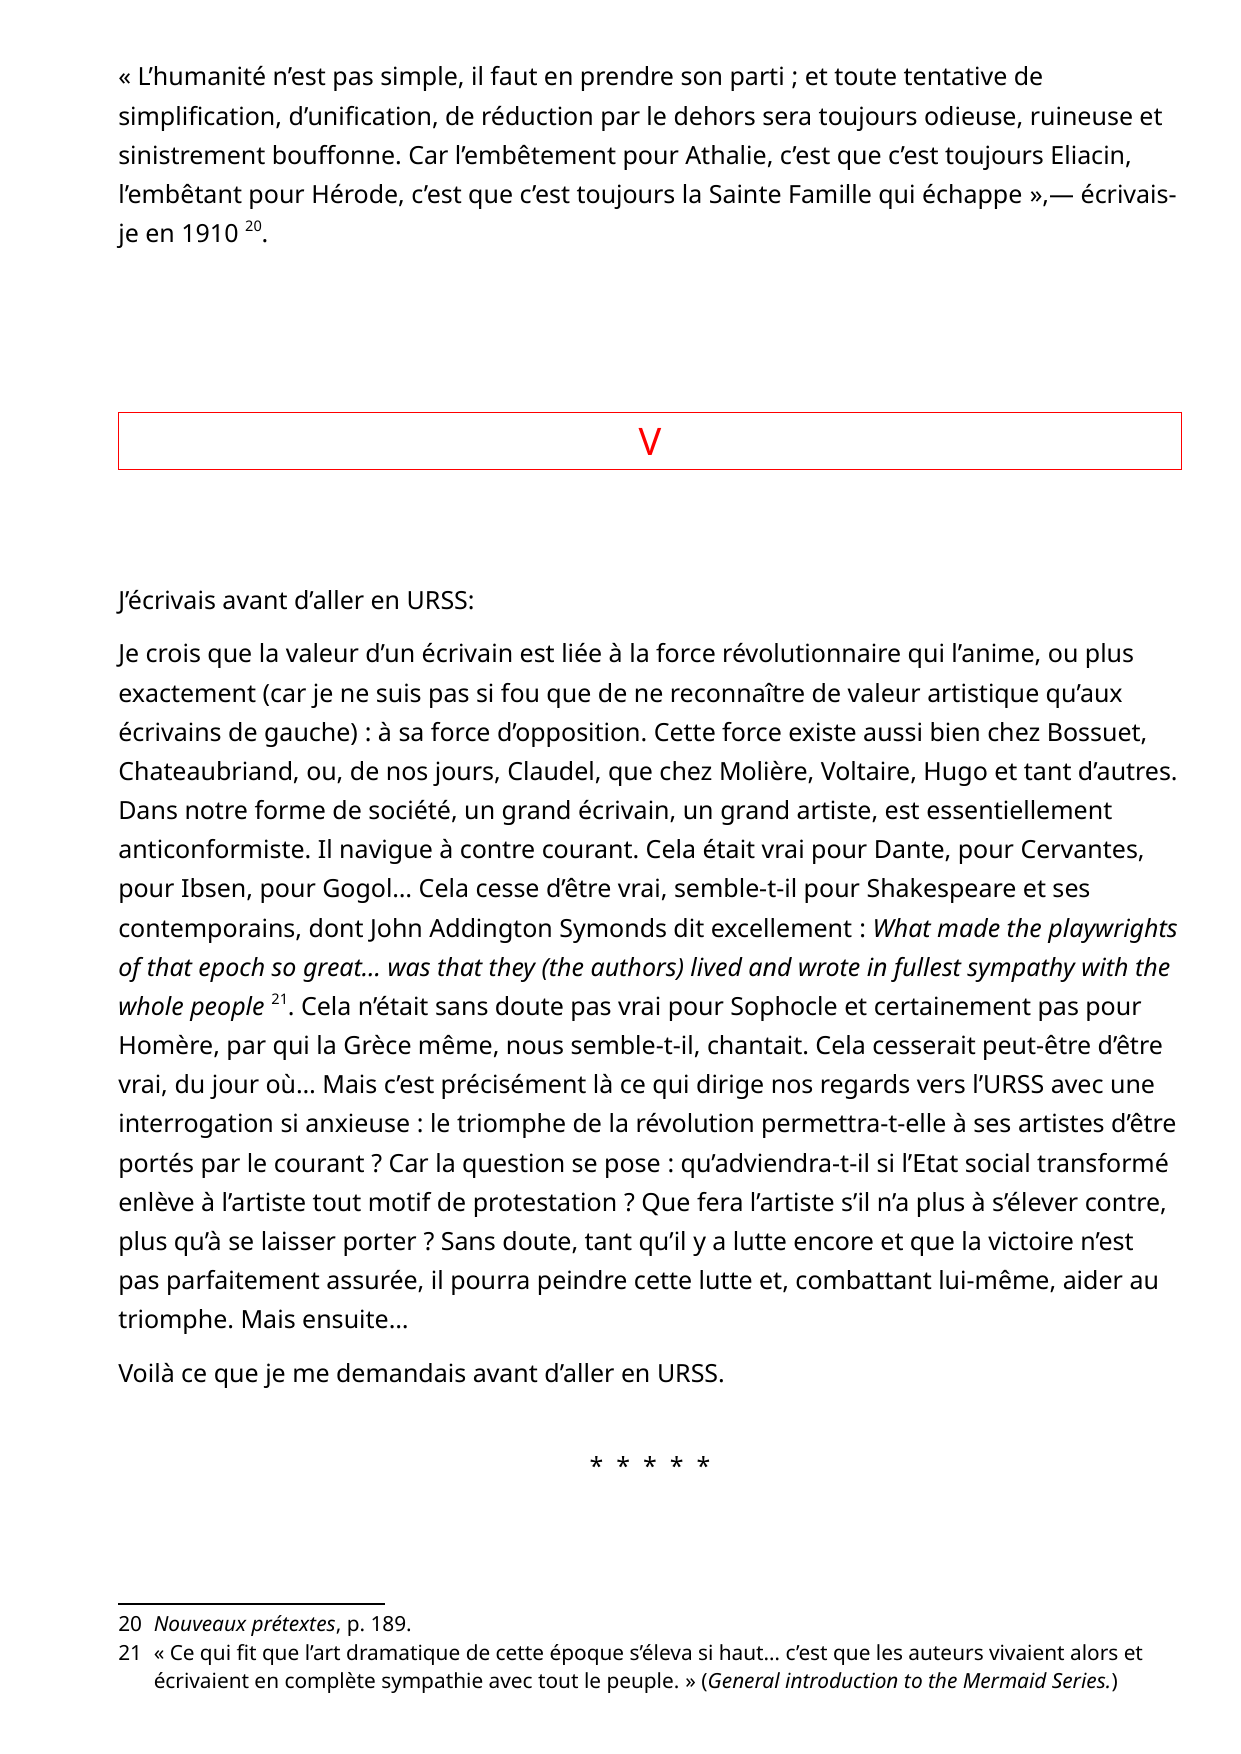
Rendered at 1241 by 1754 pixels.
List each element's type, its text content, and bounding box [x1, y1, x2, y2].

subtitle V [119, 413, 1181, 469]
text Je crois que la valeur d’un écrivain est liée à la force révolutionnaire qui l’anime, ou plus exactement (car je ne suis pas si fou que de ne reconnaître de valeur artistique qu’aux écrivains de gauche) : à sa force d’opposition. Cette force existe aussi bien chez Bossuet, Chateaubriand, ou, de nos jours, Claudel, que chez Molière, Voltaire, Hugo et tant d’autres. Dans notre forme de société, un grand écrivain, un grand artiste, est essentiellement anticonformiste. Il navigue à contre courant. Cela était vrai pour Dante, pour Cervantes, pour Ibsen, pour Gogol… Cela cesse d’être vrai, semble-t-il pour Shakespeare et ses contemporains, dont John Addington Symonds dit excellement : What made the playwrights of that epoch so great… was that they (the authors) lived and wrote in fullest sympathy with the whole people . Cela n’était sans doute pas vrai pour Sophocle et certainement pas pour Homère, par qui la Grèce même, nous semble-t-il, chantait. Cela cesserait peut-être d’être vrai, du jour où… Mais c’est précisément là ce qui dirige nos regards vers l’URSS avec une interrogation si anxieuse : le triomphe de la révolution permettra-t-elle à ses artistes d’être portés par le courant ? Car la question se pose : qu’adviendra-t-il si l’Etat social transformé enlève à l’artiste tout motif de protestation ? Que fera l’artiste s’il n’a plus à s’élever contre, plus qu’à se laisser porter ? Sans doute, tant qu’il y a lutte encore et que la victoire n’est pas parfaitement assurée, il pourra peindre cette lutte et, combattant lui-même, aider au triomphe. Mais ensuite… [118, 636, 1181, 1336]
text J’écrivais avant d’aller en URSS: [118, 582, 1181, 616]
text * * * * * [118, 1448, 1181, 1483]
text « L’humanité n’est pas simple, il faut en prendre son parti ; et toute tentative de simplification, d’unification, de réduction par le dehors sera toujours odieuse, ruineuse et sinistrement bouffonne. Car l’embêtement pour Athalie, c’est que c’est toujours Eliacin, l’embêtant pour Hérode, c’est que c’est toujours la Sainte Famille qui échappe »,— écrivais-je en 1910 . [118, 59, 1181, 250]
text « Ce qui fit que l’art dramatique de cette époque s’éleva si haut… c’est que les auteurs vivaient alors et écrivaient en complète sympathie avec tout le peuple. » (General introduction to the Mermaid Series.) [118, 1638, 1181, 1695]
text Nouveaux prétextes, p. 189. [118, 1609, 1181, 1638]
text Voilà ce que je me demandais avant d’aller en URSS. [118, 1356, 1181, 1390]
